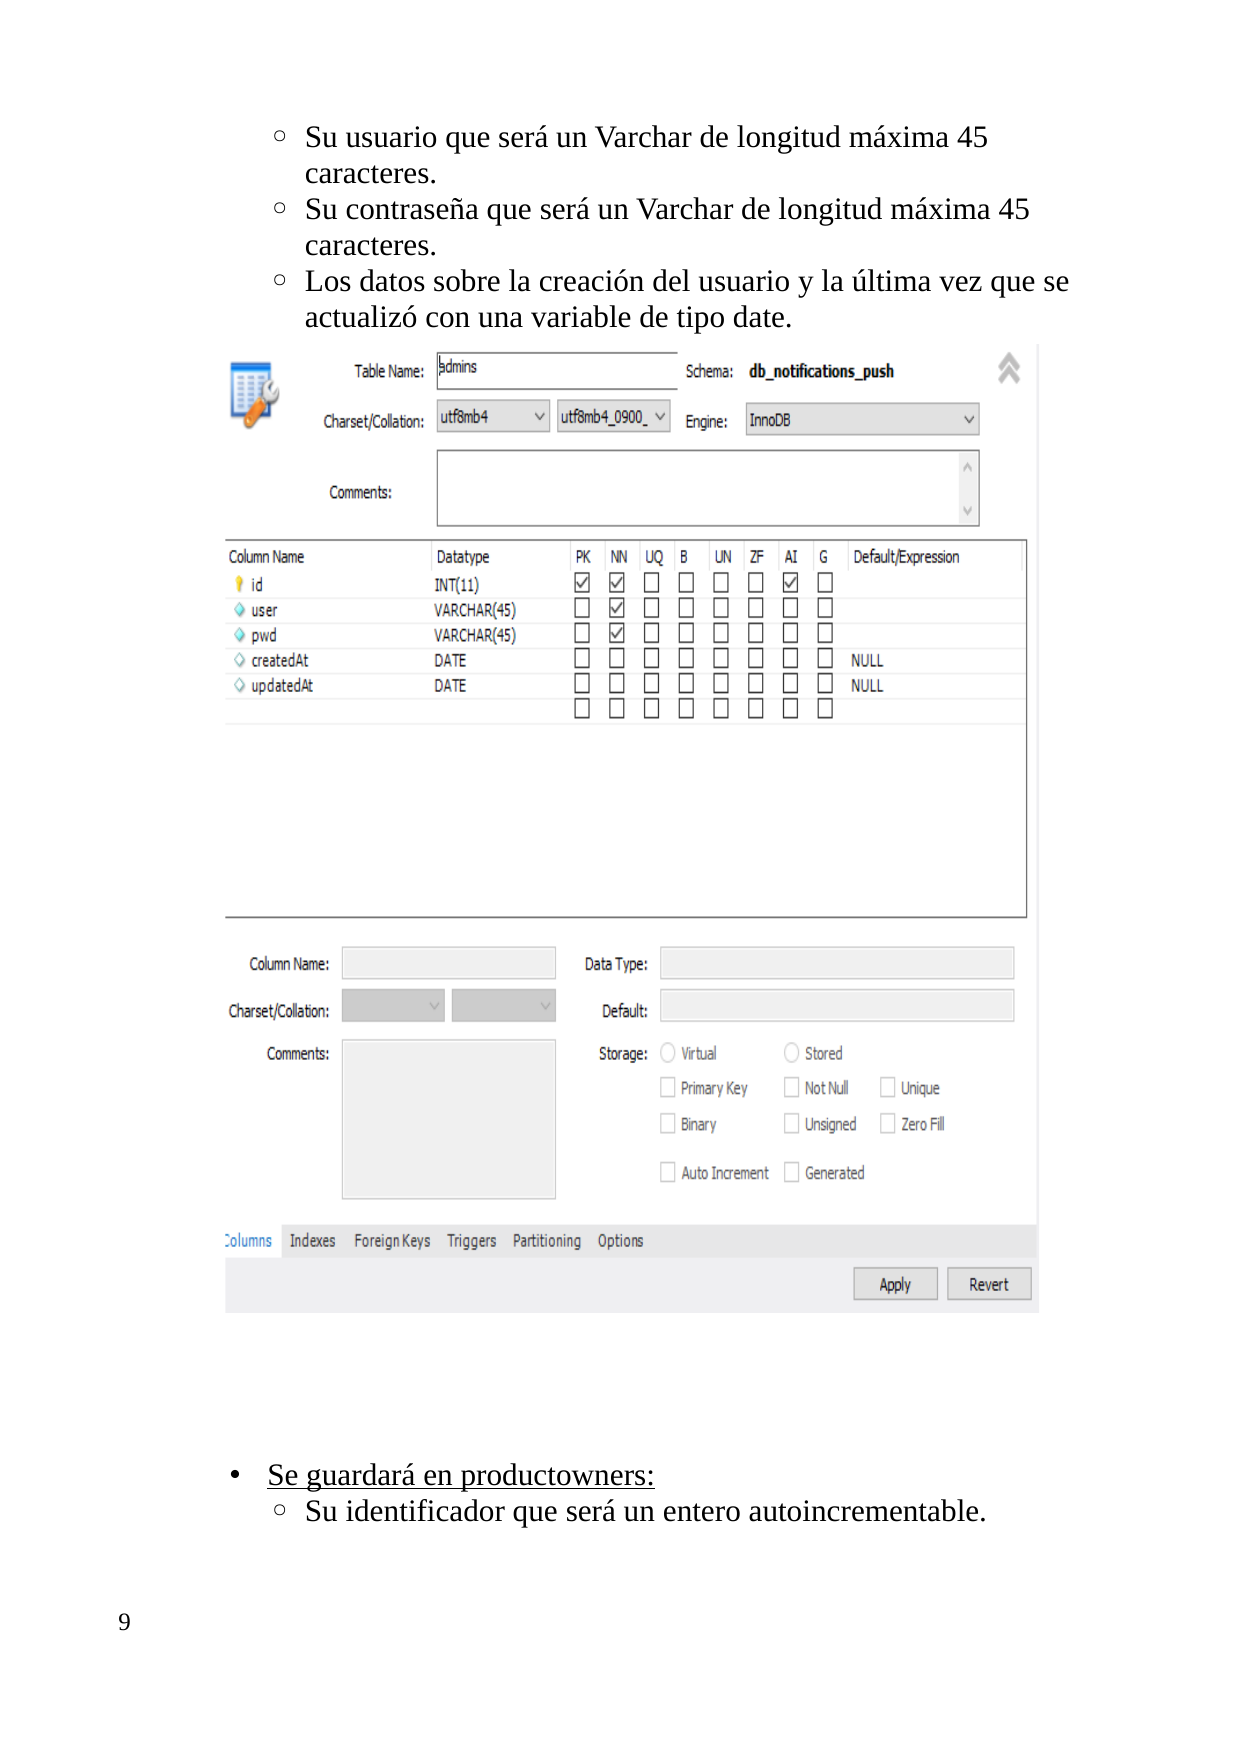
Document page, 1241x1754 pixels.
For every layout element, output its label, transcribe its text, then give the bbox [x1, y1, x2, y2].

picture [225, 344, 1040, 1313]
list Su identificador que será un entero autoincrementable. [267, 1492, 1122, 1528]
list Se guardará en productowners: [229, 1457, 1122, 1492]
list Su usuario que será un Varchar de longitud máxima 45 caracteres. [267, 118, 1122, 190]
list Los datos sobre la creación del usuario y la última vez que se actualizó con una variable de tipo date. [267, 262, 1122, 334]
list Su contraseña que será un Varchar de longitud máxima 45 caracteres. [267, 190, 1122, 262]
